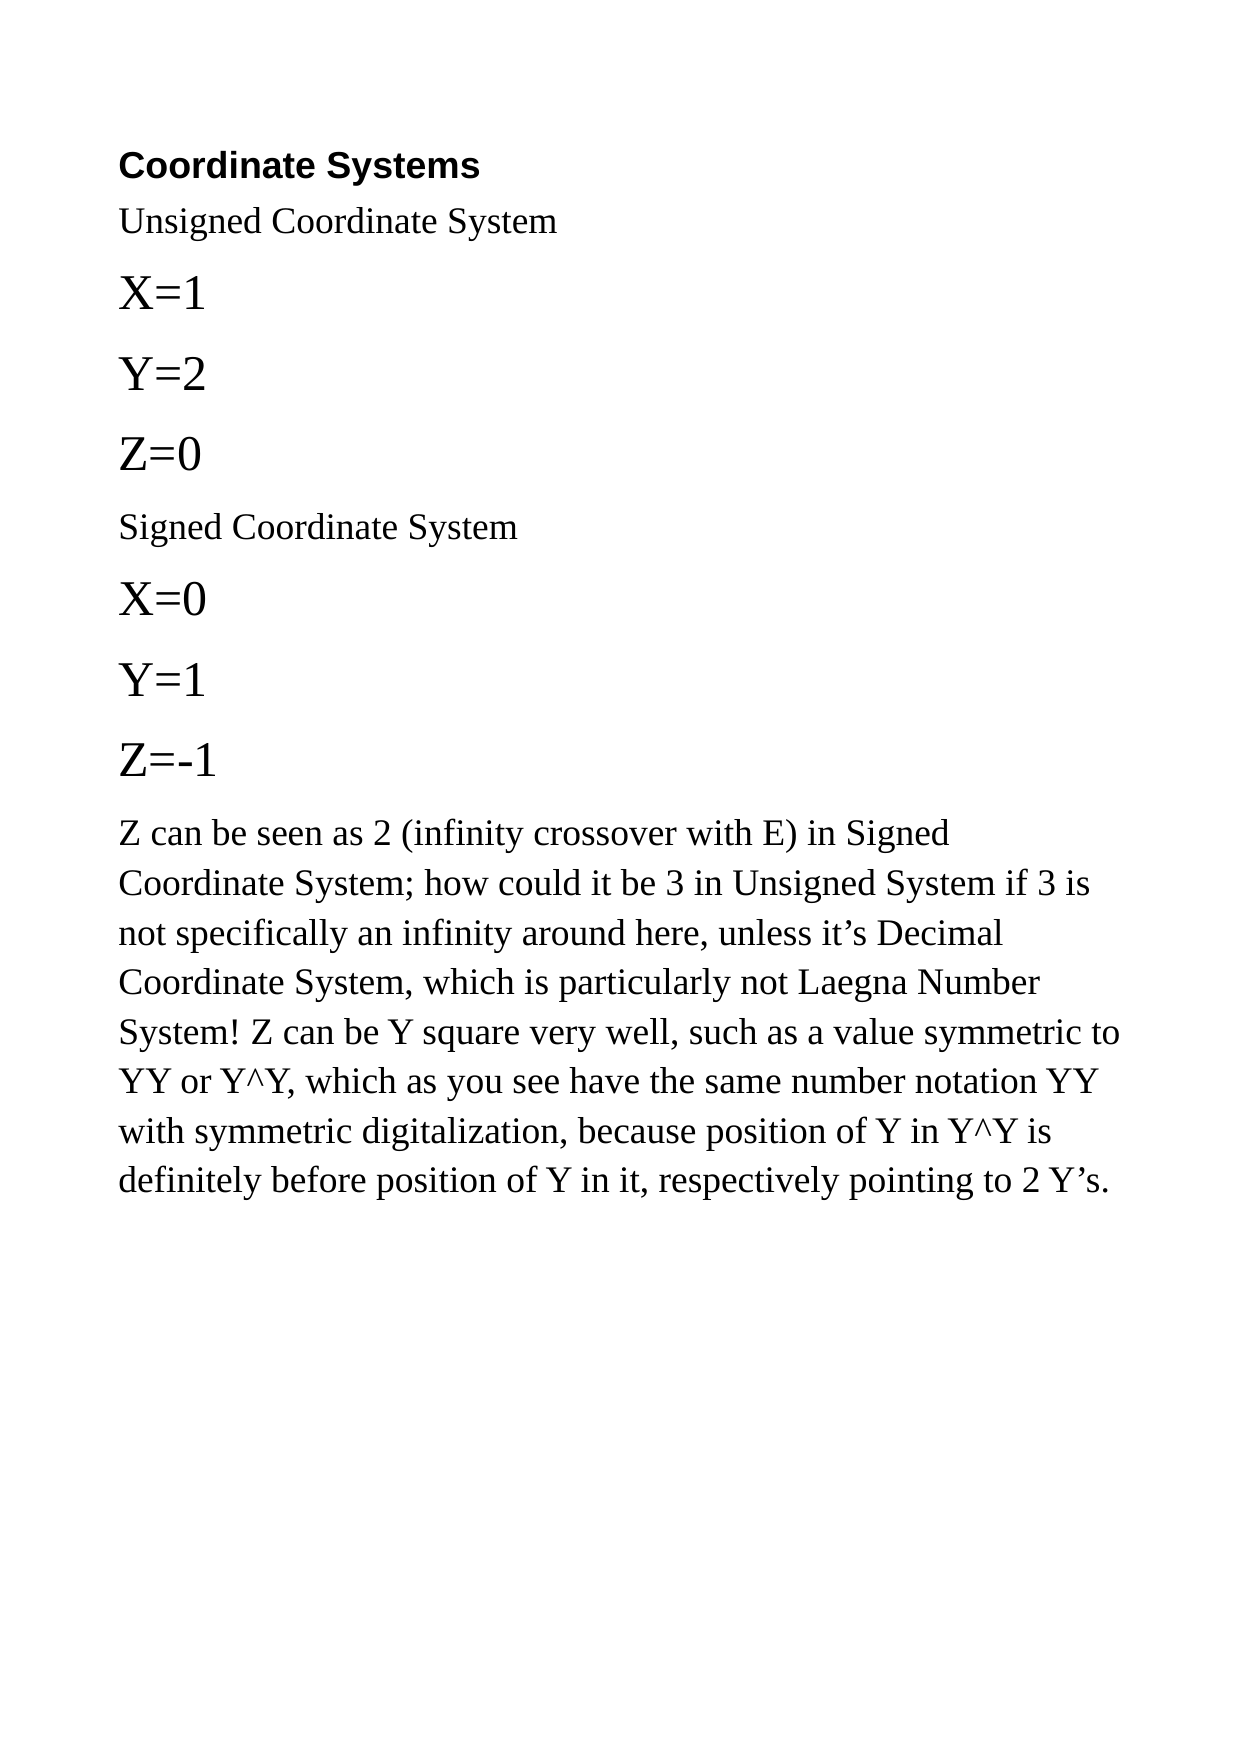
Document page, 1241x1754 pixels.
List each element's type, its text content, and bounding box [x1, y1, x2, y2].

text Z=-1 [118, 730, 1122, 788]
subtitle Coordinate Systems [118, 143, 1122, 186]
text Unsigned Coordinate System [118, 199, 1122, 242]
text Y=1 [118, 649, 1122, 707]
text Z can be seen as 2 (infinity crossover with E) in Signed Coordinate System; how could it be 3 in Unsigned System if 3 is not specifically an infinity around here, unless it’s Decimal Coordinate System, which is particularly not Laegna Number System! Z can be Y square very well, such as a value symmetric to YY or Y^Y, which as you see have the same number notation YY with symmetric digitalization, because position of Y in Y^Y is definitely before position of Y in it, respectively pointing to 2 Y’s. [118, 811, 1122, 1201]
text Z=0 [118, 424, 1122, 482]
text Signed Coordinate System [118, 505, 1122, 548]
text Y=2 [118, 343, 1122, 401]
text X=1 [118, 263, 1122, 320]
text X=0 [118, 569, 1122, 626]
